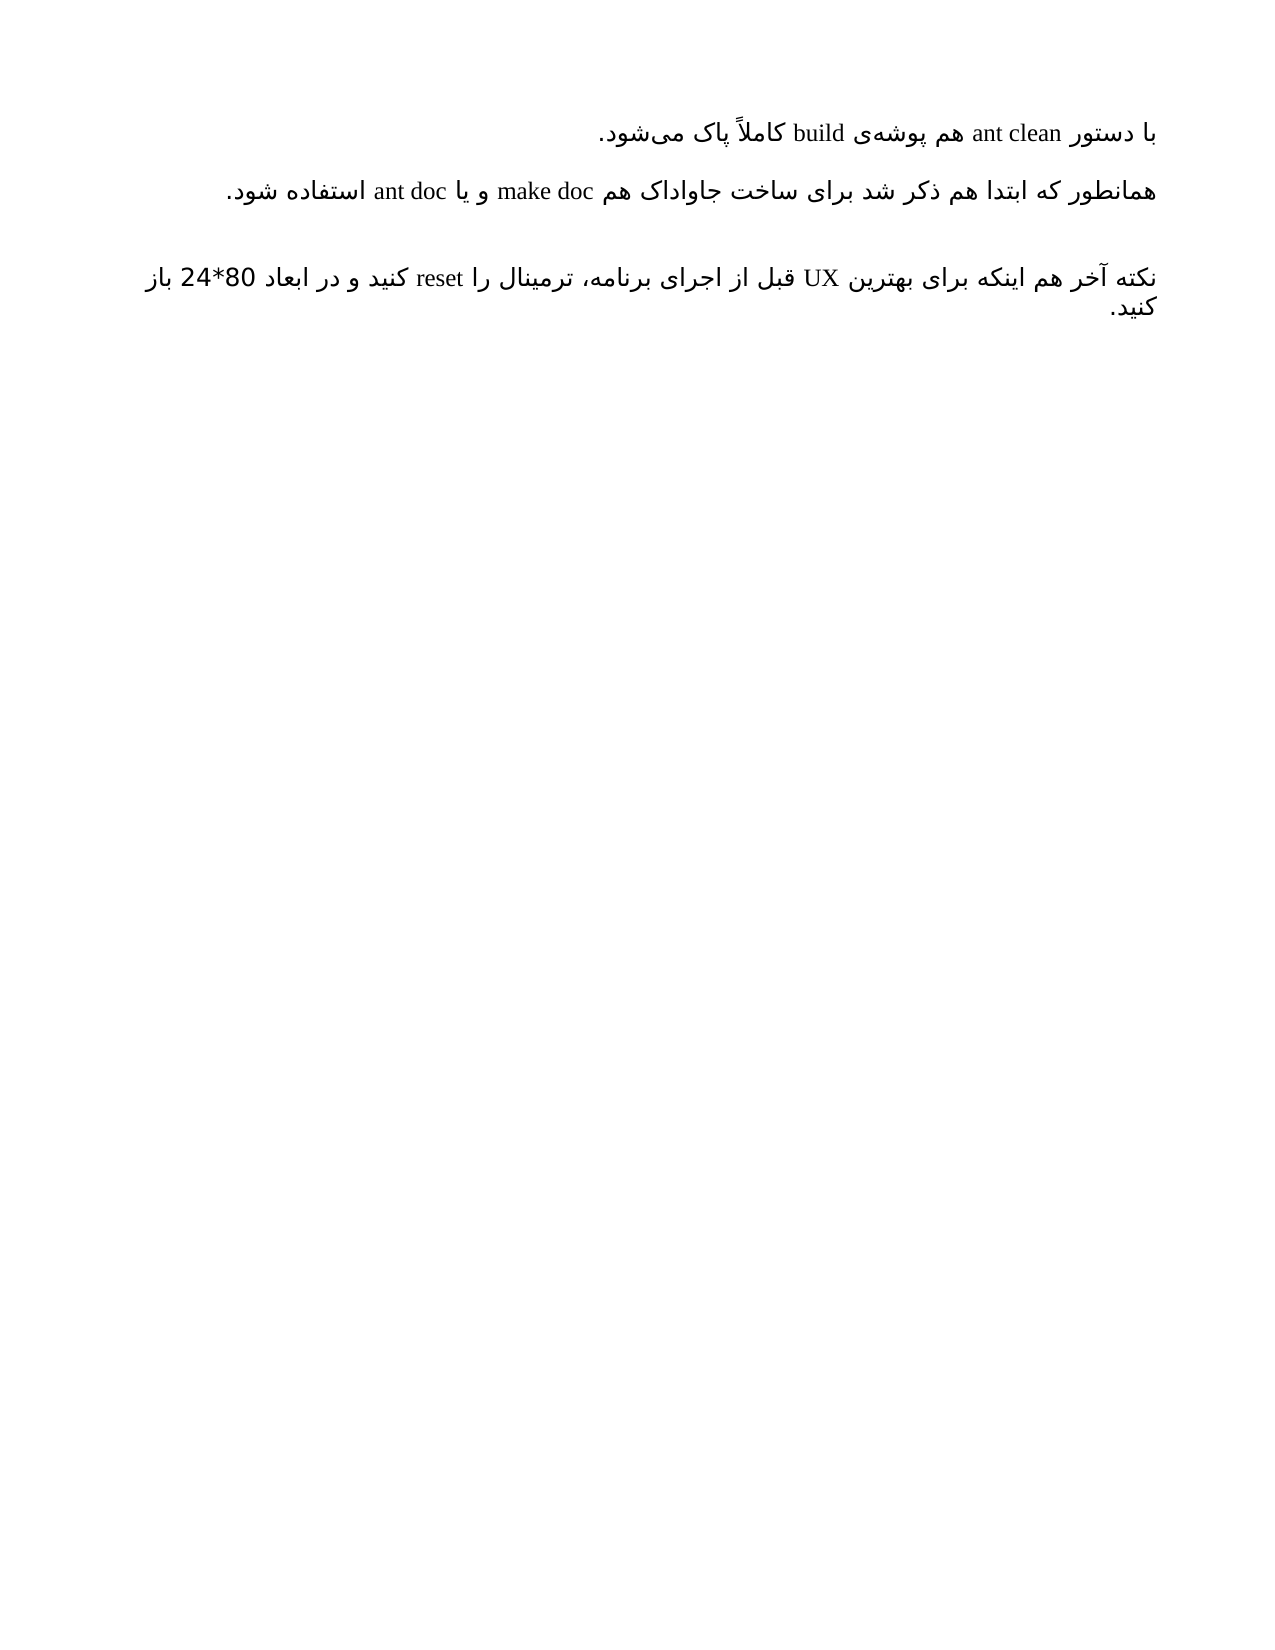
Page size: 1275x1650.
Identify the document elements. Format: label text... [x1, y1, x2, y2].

text همانطور که ابتدا هم ذکر شد برای ساخت جاواداک هم make doc و یا ant doc استفاده شود. [118, 176, 1157, 205]
text نکته آخر هم اینکه برای بهترین UX قبل از اجرای برنامه، ترمینال را reset کنید و در ابعاد 80*24 باز کنید. [118, 263, 1157, 321]
text با دستور ant clean هم پوشه‌ی build کاملاً پاک می‌شود. [118, 118, 1157, 147]
